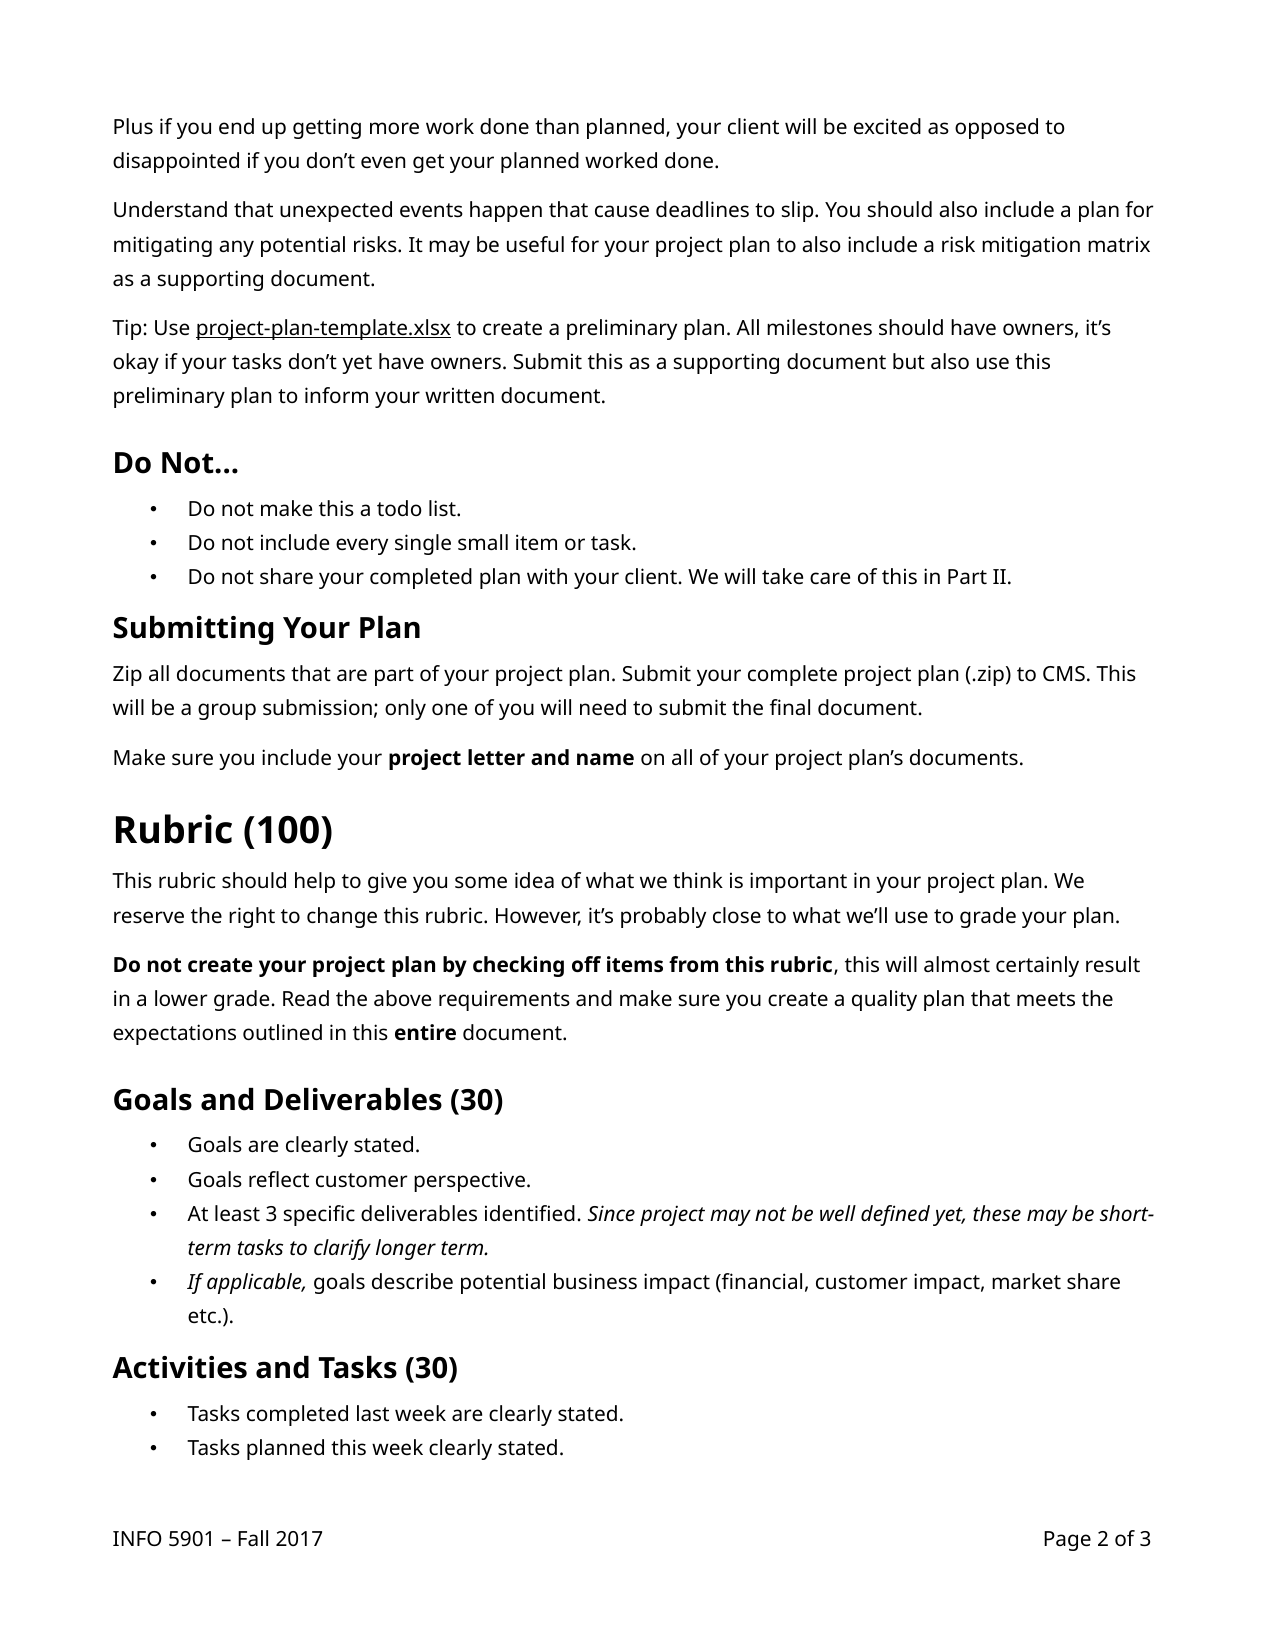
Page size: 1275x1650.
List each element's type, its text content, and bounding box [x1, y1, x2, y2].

text Make sure you include your project letter and name on all of your project plan’s documents. [112, 743, 1162, 771]
list Do not make this a todo list. [150, 494, 1162, 522]
text Do not create your project plan by checking off items from this rubric, this will almost certainly result in a lower grade. Read the above requirements and make sure you create a quality plan that meets the expectations outlined in this entire document. [112, 950, 1162, 1046]
list Goals are clearly stated. [150, 1131, 1162, 1159]
list At least 3 specific deliverables identified. Since project may not be well defined yet, these may be short-term tasks to clarify longer term. [150, 1199, 1162, 1261]
text This rubric should help to give you some idea of what we think is important in your project plan. We reserve the right to change this rubric. However, it’s probably close to what we’ll use to grade your plan. [112, 867, 1162, 929]
text Plus if you end up getting more work done than planned, your client will be excited as opposed to disappointed if you don’t even get your planned worked done. [112, 112, 1162, 175]
subtitle Activities and Tasks (30) [112, 1347, 1162, 1387]
subtitle Rubric (100) [112, 804, 1162, 855]
list Tasks planned this week clearly stated. [150, 1433, 1162, 1461]
list Tasks completed last week are clearly stated. [150, 1399, 1162, 1427]
subtitle Do Not... [112, 442, 1162, 482]
list If applicable, goals describe potential business impact (financial, customer impact, market share etc.). [150, 1267, 1162, 1329]
list Do not share your completed plan with your client. We will take care of this in Part II. [150, 562, 1162, 590]
text Understand that unexpected events happen that cause deadlines to slip. You should also include a plan for mitigating any potential risks. It may be useful for your project plan to also include a risk mitigation matrix as a supporting document. [112, 196, 1162, 292]
list Goals reflect customer perspective. [150, 1165, 1162, 1193]
list Do not include every single small item or task. [150, 528, 1162, 556]
text Tip: Use project-plan-template.xlsx to create a preliminary plan. All milestones should have owners, it’s okay if your tasks don’t yet have owners. Submit this as a supporting document but also use this preliminary plan to inform your written document. [112, 313, 1162, 409]
text Zip all documents that are part of your project plan. Submit your complete project plan (.zip) to CMS. This will be a group submission; only one of you will need to submit the final document. [112, 659, 1162, 722]
subtitle Goals and Deliverables (30) [112, 1079, 1162, 1119]
subtitle Submitting Your Plan [112, 608, 1162, 647]
